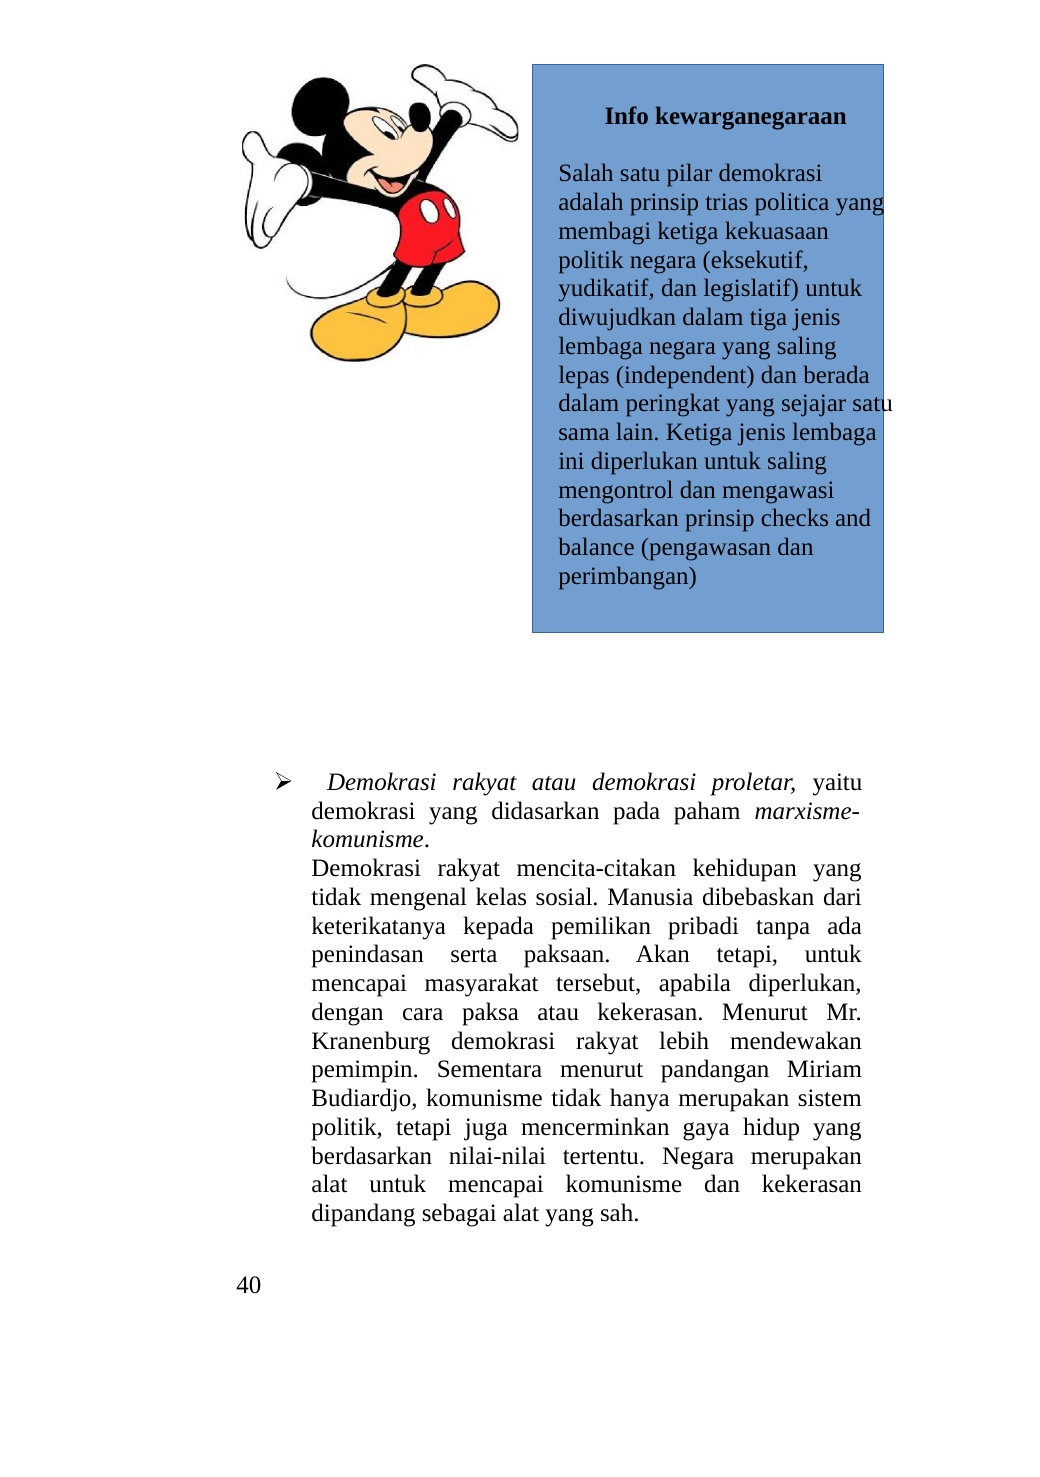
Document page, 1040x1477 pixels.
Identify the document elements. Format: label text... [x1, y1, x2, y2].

picture [242, 64, 519, 362]
list Demokrasi rakyat mencita-citakan kehidupan yang tidak mengenal kelas sosial. Manusia dibebaskan dari keterikatanya kepada pemilikan pribadi tanpa ada penindasan serta paksaan. Akan tetapi, untuk mencapai masyarakat tersebut, apabila diperlukan, dengan cara paksa atau kekerasan. Menurut Mr. Kranenburg demokrasi rakyat lebih mendewakan pemimpin. Sementara menurut pandangan Miriam Budiardjo, komunisme tidak hanya merupakan sistem politik, tetapi juga mencerminkan gaya hidup yang berdasarkan nilai-nilai tertentu. Negara merupakan alat untuk mencapai komunisme dan kekerasan dipandang sebagai alat yang sah. [274, 853, 862, 1227]
list Demokrasi rakyat atau demokrasi proletar, yaitu demokrasi yang didasarkan pada paham marxisme-komunisme. [274, 767, 862, 853]
table_header [236, 59, 526, 680]
table_header [526, 59, 904, 680]
